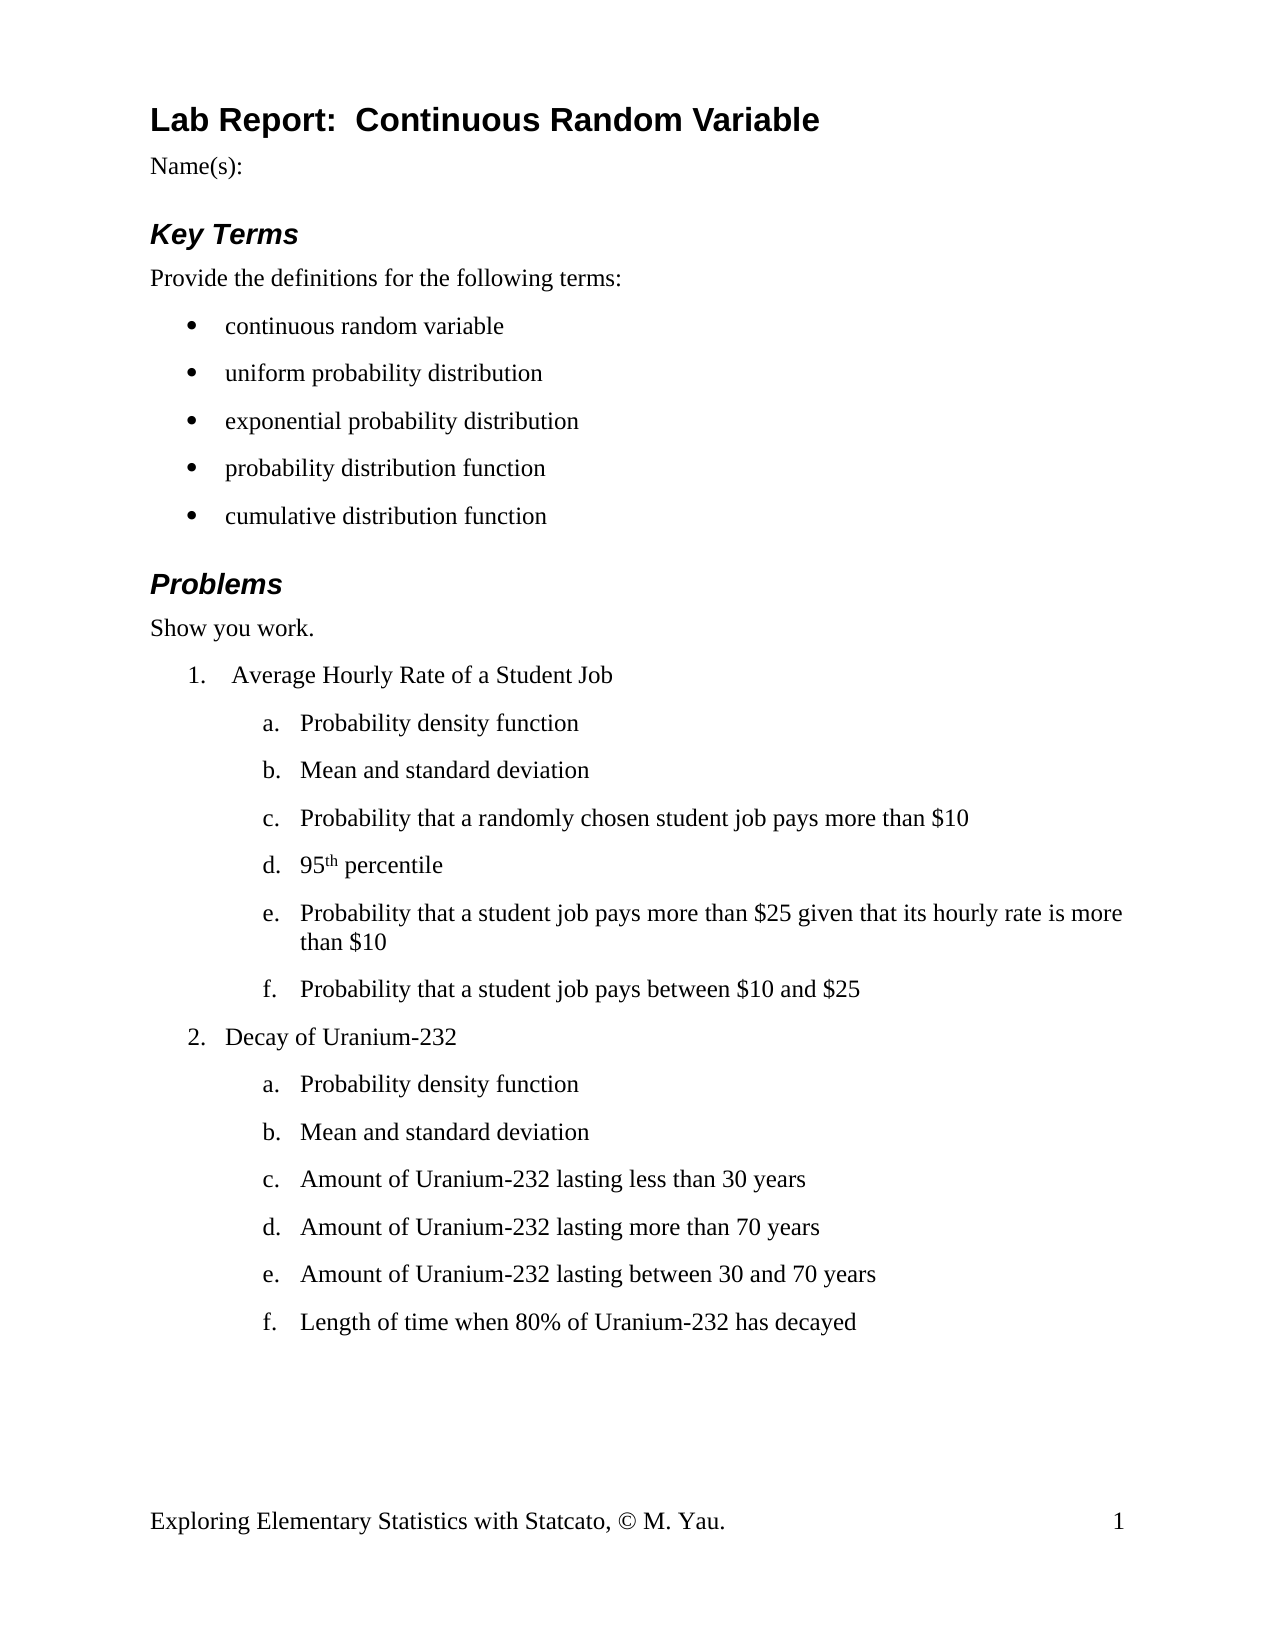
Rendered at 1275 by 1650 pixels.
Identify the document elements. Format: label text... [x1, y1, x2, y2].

list probability distribution function [187, 453, 1125, 482]
subtitle Problems [150, 567, 1125, 601]
list Decay of Uranium-232 [187, 1022, 1125, 1051]
list continuous random variable [187, 311, 1125, 339]
list Probability density function [262, 708, 1125, 737]
list Average Hourly Rate of a Student Job [187, 661, 1125, 689]
list uniform probability distribution [187, 358, 1125, 387]
subtitle Key Terms [150, 217, 1125, 251]
list Amount of Uranium-232 lasting between 30 and 70 years [262, 1259, 1125, 1288]
list Amount of Uranium-232 lasting less than 30 years [262, 1164, 1125, 1193]
list Probability that a student job pays more than $25 given that its hourly rate is more than $10 [262, 898, 1125, 956]
text Show you work. [150, 613, 1125, 642]
list Probability that a student job pays between $10 and $25 [262, 974, 1125, 1003]
list Mean and standard deviation [262, 756, 1125, 784]
list 95th percentile [262, 851, 1125, 879]
list Mean and standard deviation [262, 1117, 1125, 1146]
list Probability that a randomly chosen student job pays more than $10 [262, 803, 1125, 832]
text Name(s): [150, 151, 1125, 180]
list Length of time when 80% of Uranium-232 has decayed [262, 1307, 1125, 1336]
text Provide the definitions for the following terms: [150, 263, 1125, 292]
list cumulative distribution function [187, 501, 1125, 529]
list Amount of Uranium-232 lasting more than 70 years [262, 1212, 1125, 1241]
list Probability density function [262, 1069, 1125, 1098]
subtitle Lab Report: Continuous Random Variable [150, 100, 1125, 138]
list exponential probability distribution [187, 406, 1125, 434]
